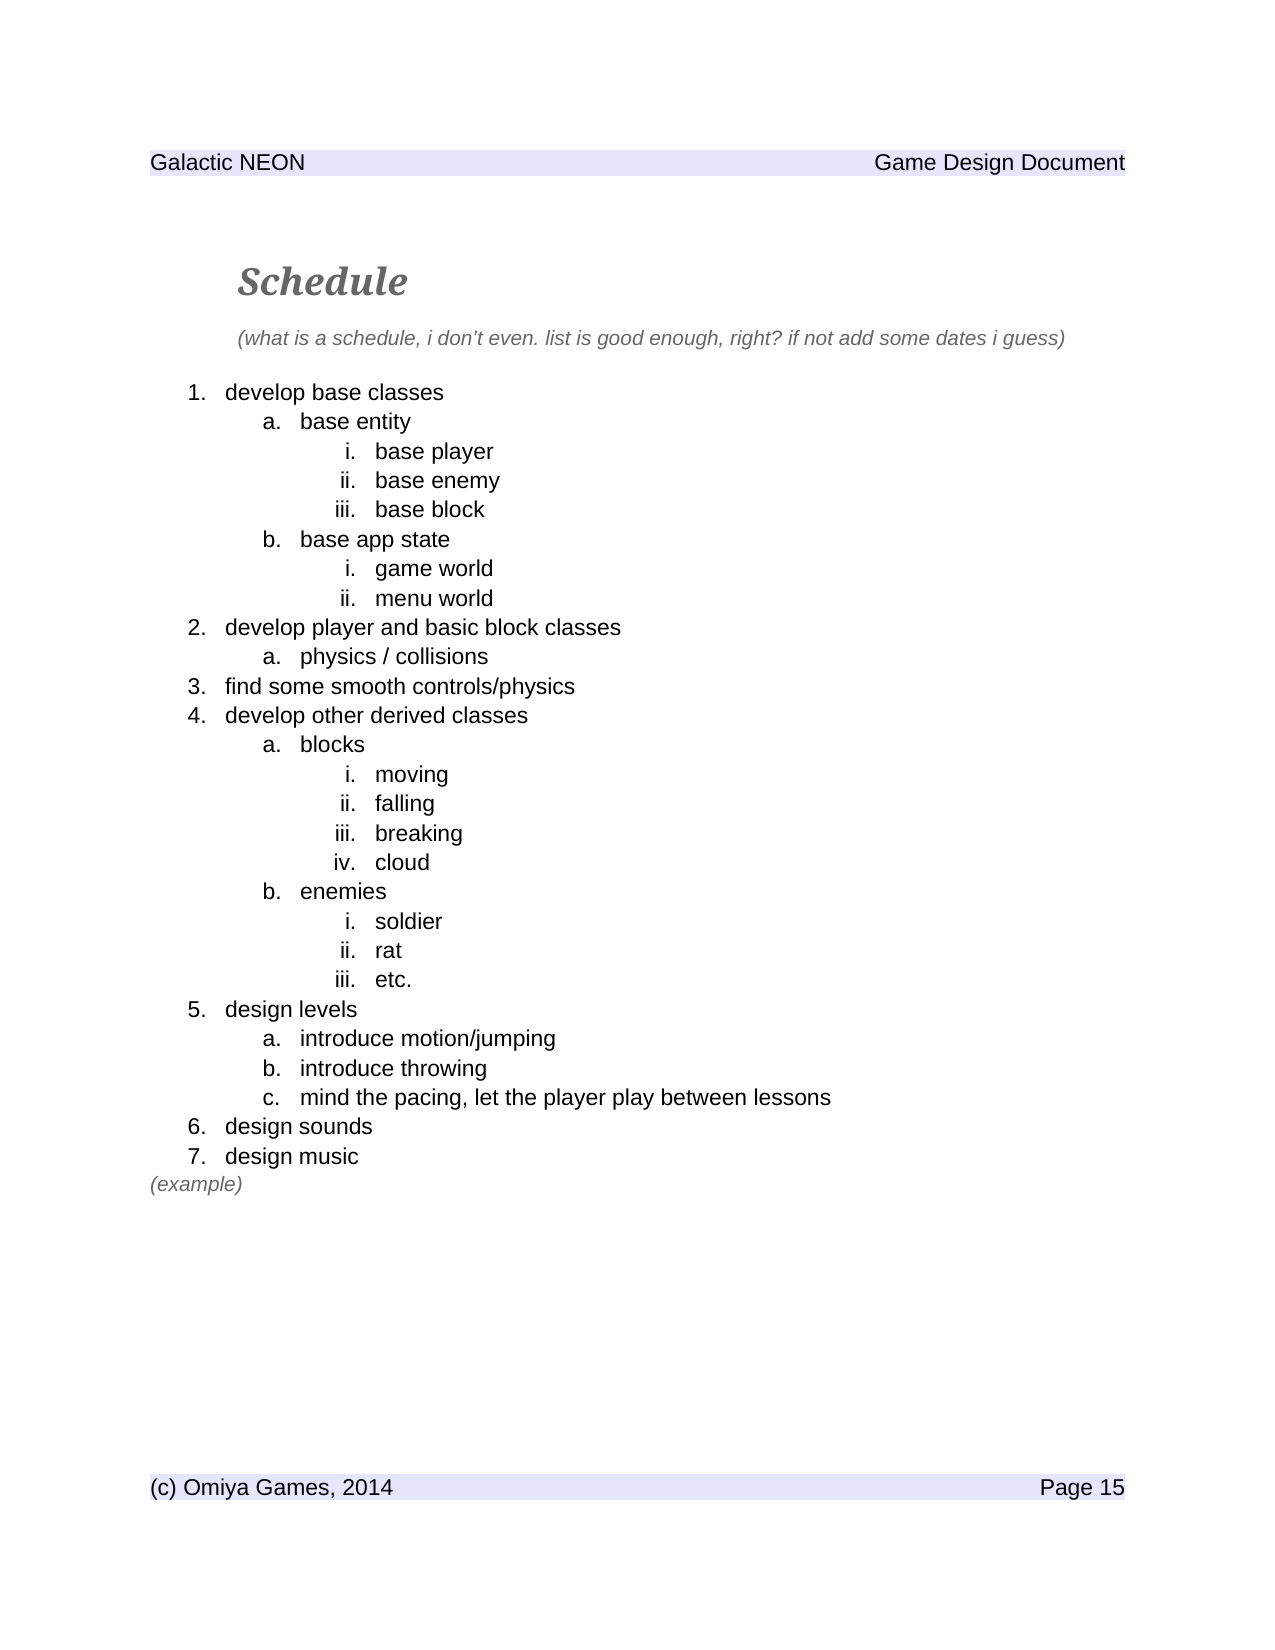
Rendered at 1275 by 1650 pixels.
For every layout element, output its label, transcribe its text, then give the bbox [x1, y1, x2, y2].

list base player [150, 438, 1125, 464]
list design music [187, 1143, 1125, 1169]
text (example) [150, 1173, 1125, 1196]
list find some smooth controls/physics [187, 673, 1125, 699]
list soldier [150, 908, 1125, 934]
list base block [150, 497, 1125, 523]
list develop player and basic block classes [187, 614, 1125, 640]
list introduce throwing [262, 1055, 1125, 1081]
list falling [150, 791, 1125, 816]
list moving [150, 761, 1125, 787]
list design sounds [187, 1114, 1125, 1139]
list menu world [150, 585, 1125, 611]
list base app state [262, 526, 1125, 552]
list physics / collisions [262, 644, 1125, 669]
text (what is a schedule, i don’t even. list is good enough, right? if not add some dates i guess) [150, 326, 1125, 376]
list mind the pacing, let the player play between lessons [262, 1084, 1125, 1110]
list rat [150, 938, 1125, 963]
list base entity [262, 409, 1125, 434]
subtitle Schedule [150, 255, 1125, 306]
list develop base classes [187, 379, 1125, 405]
list blocks [262, 732, 1125, 758]
list cloud [150, 849, 1125, 875]
list introduce motion/jumping [262, 1026, 1125, 1051]
list enemies [262, 879, 1125, 904]
list breaking [150, 820, 1125, 846]
list base enemy [150, 468, 1125, 493]
list develop other derived classes [187, 703, 1125, 728]
list design levels [187, 996, 1125, 1022]
list etc. [150, 967, 1125, 993]
list game world [150, 556, 1125, 581]
